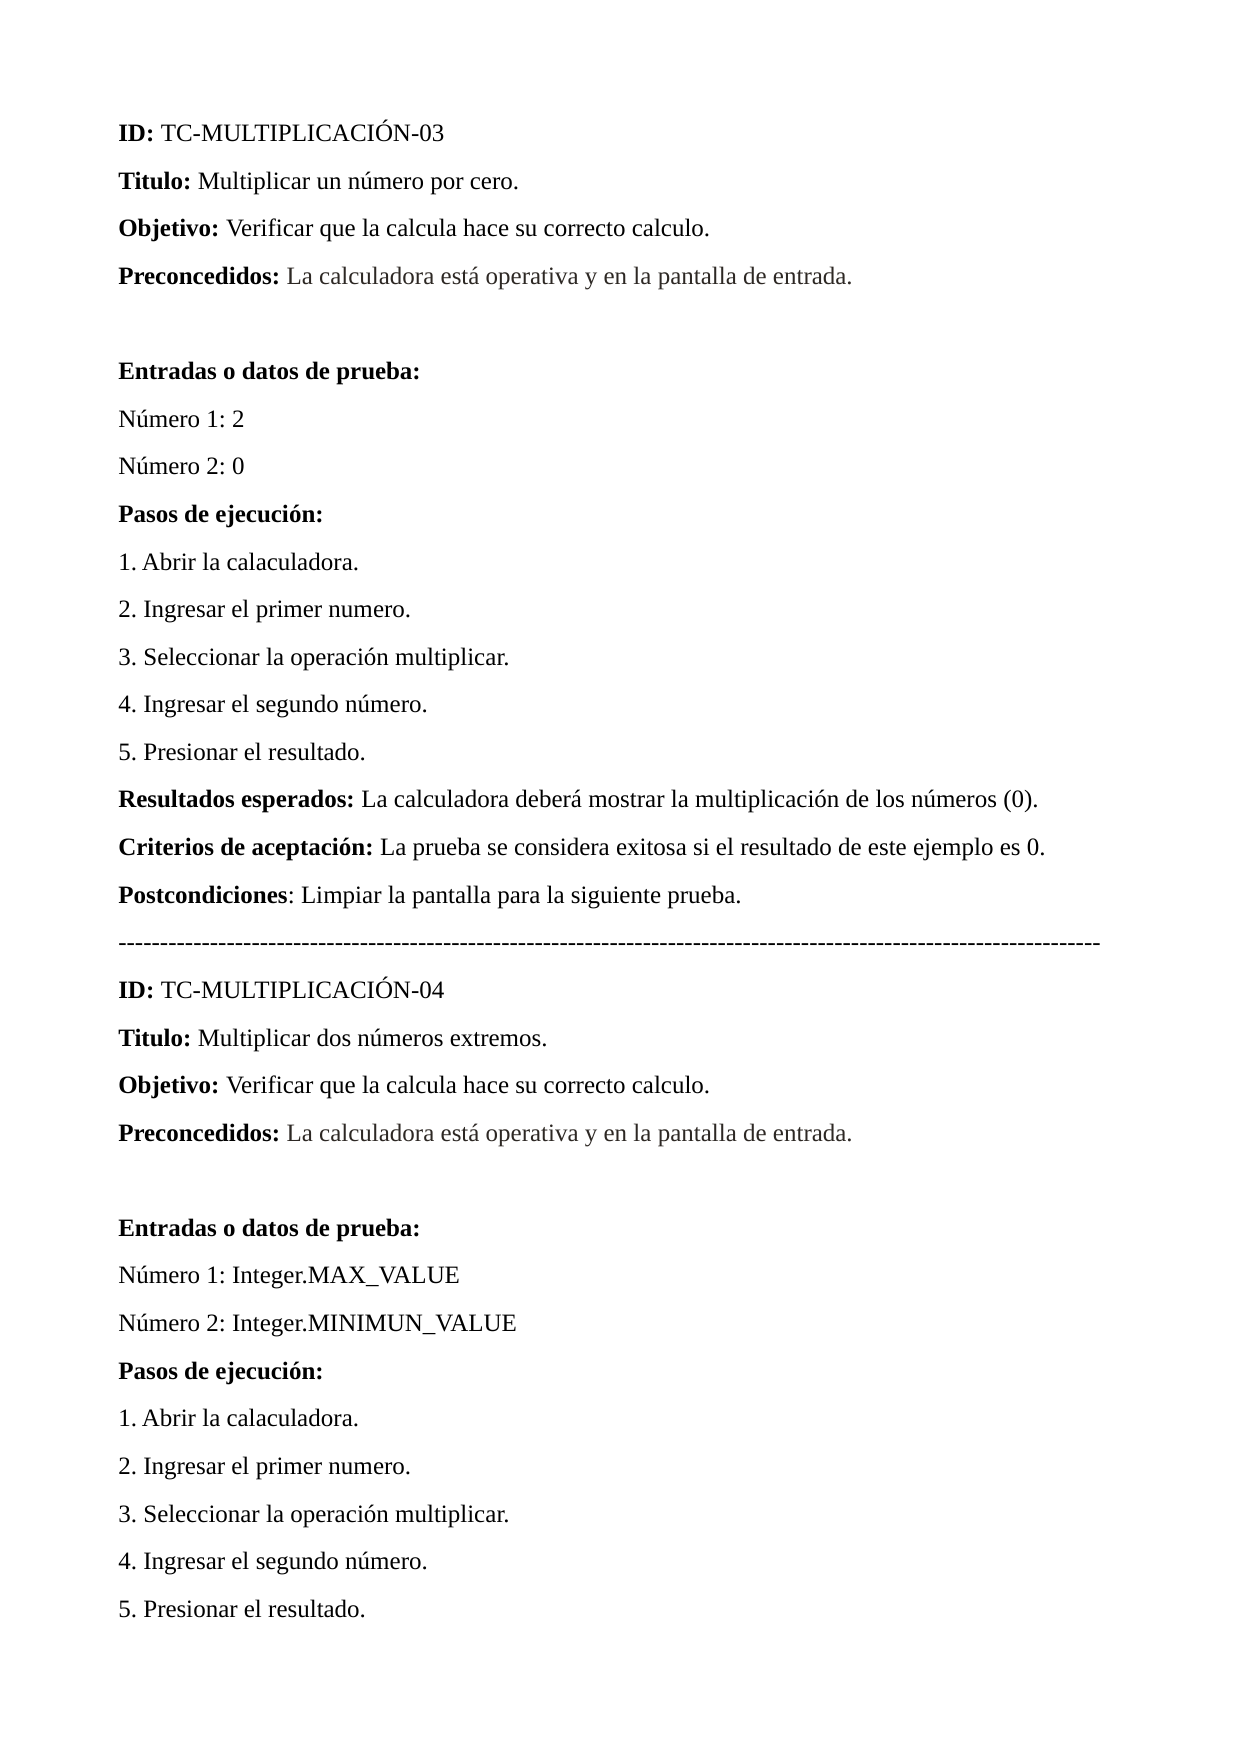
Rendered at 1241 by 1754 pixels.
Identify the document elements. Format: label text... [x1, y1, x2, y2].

text 1. Abrir la calaculadora. [118, 547, 1122, 575]
text Entradas o datos de prueba: [118, 1213, 1122, 1242]
text Número 1: Integer.MAX_VALUE [118, 1261, 1122, 1289]
text Preconcedidos: La calculadora está operativa y en la pantalla de entrada. [118, 1118, 1122, 1147]
text Entradas o datos de prueba: [118, 356, 1122, 385]
text 4. Ingresar el segundo número. [118, 1546, 1122, 1575]
text ID: TC-MULTIPLICACIÓN-03 [118, 118, 1122, 147]
text ---------------------------------------------------------------------------------------------------------------------- [118, 927, 1122, 956]
text Pasos de ejecución: [118, 1356, 1122, 1384]
text Objetivo: Verificar que la calcula hace su correcto calculo. [118, 1070, 1122, 1099]
text 3. Seleccionar la operación multiplicar. [118, 642, 1122, 671]
text Titulo: Multiplicar dos números extremos. [118, 1023, 1122, 1051]
text Objetivo: Verificar que la calcula hace su correcto calculo. [118, 213, 1122, 242]
text Preconcedidos: La calculadora está operativa y en la pantalla de entrada. [118, 261, 1122, 290]
text Titulo: Multiplicar un número por cero. [118, 166, 1122, 194]
text Número 2: Integer.MINIMUN_VALUE [118, 1308, 1122, 1337]
text 1. Abrir la calaculadora. [118, 1403, 1122, 1432]
text 5. Presionar el resultado. [118, 1594, 1122, 1623]
text 4. Ingresar el segundo número. [118, 689, 1122, 718]
text Número 2: 0 [118, 451, 1122, 480]
text Criterios de aceptación: La prueba se considera exitosa si el resultado de este ejemplo es 0. [118, 832, 1122, 861]
text 2. Ingresar el primer numero. [118, 594, 1122, 623]
text 2. Ingresar el primer numero. [118, 1451, 1122, 1480]
text 5. Presionar el resultado. [118, 737, 1122, 766]
text Postcondiciones: Limpiar la pantalla para la siguiente prueba. [118, 880, 1122, 908]
text Resultados esperados: La calculadora deberá mostrar la multiplicación de los números (0). [118, 784, 1122, 813]
text Pasos de ejecución: [118, 499, 1122, 528]
text 3. Seleccionar la operación multiplicar. [118, 1499, 1122, 1527]
text ID: TC-MULTIPLICACIÓN-04 [118, 975, 1122, 1004]
text Número 1: 2 [118, 404, 1122, 432]
